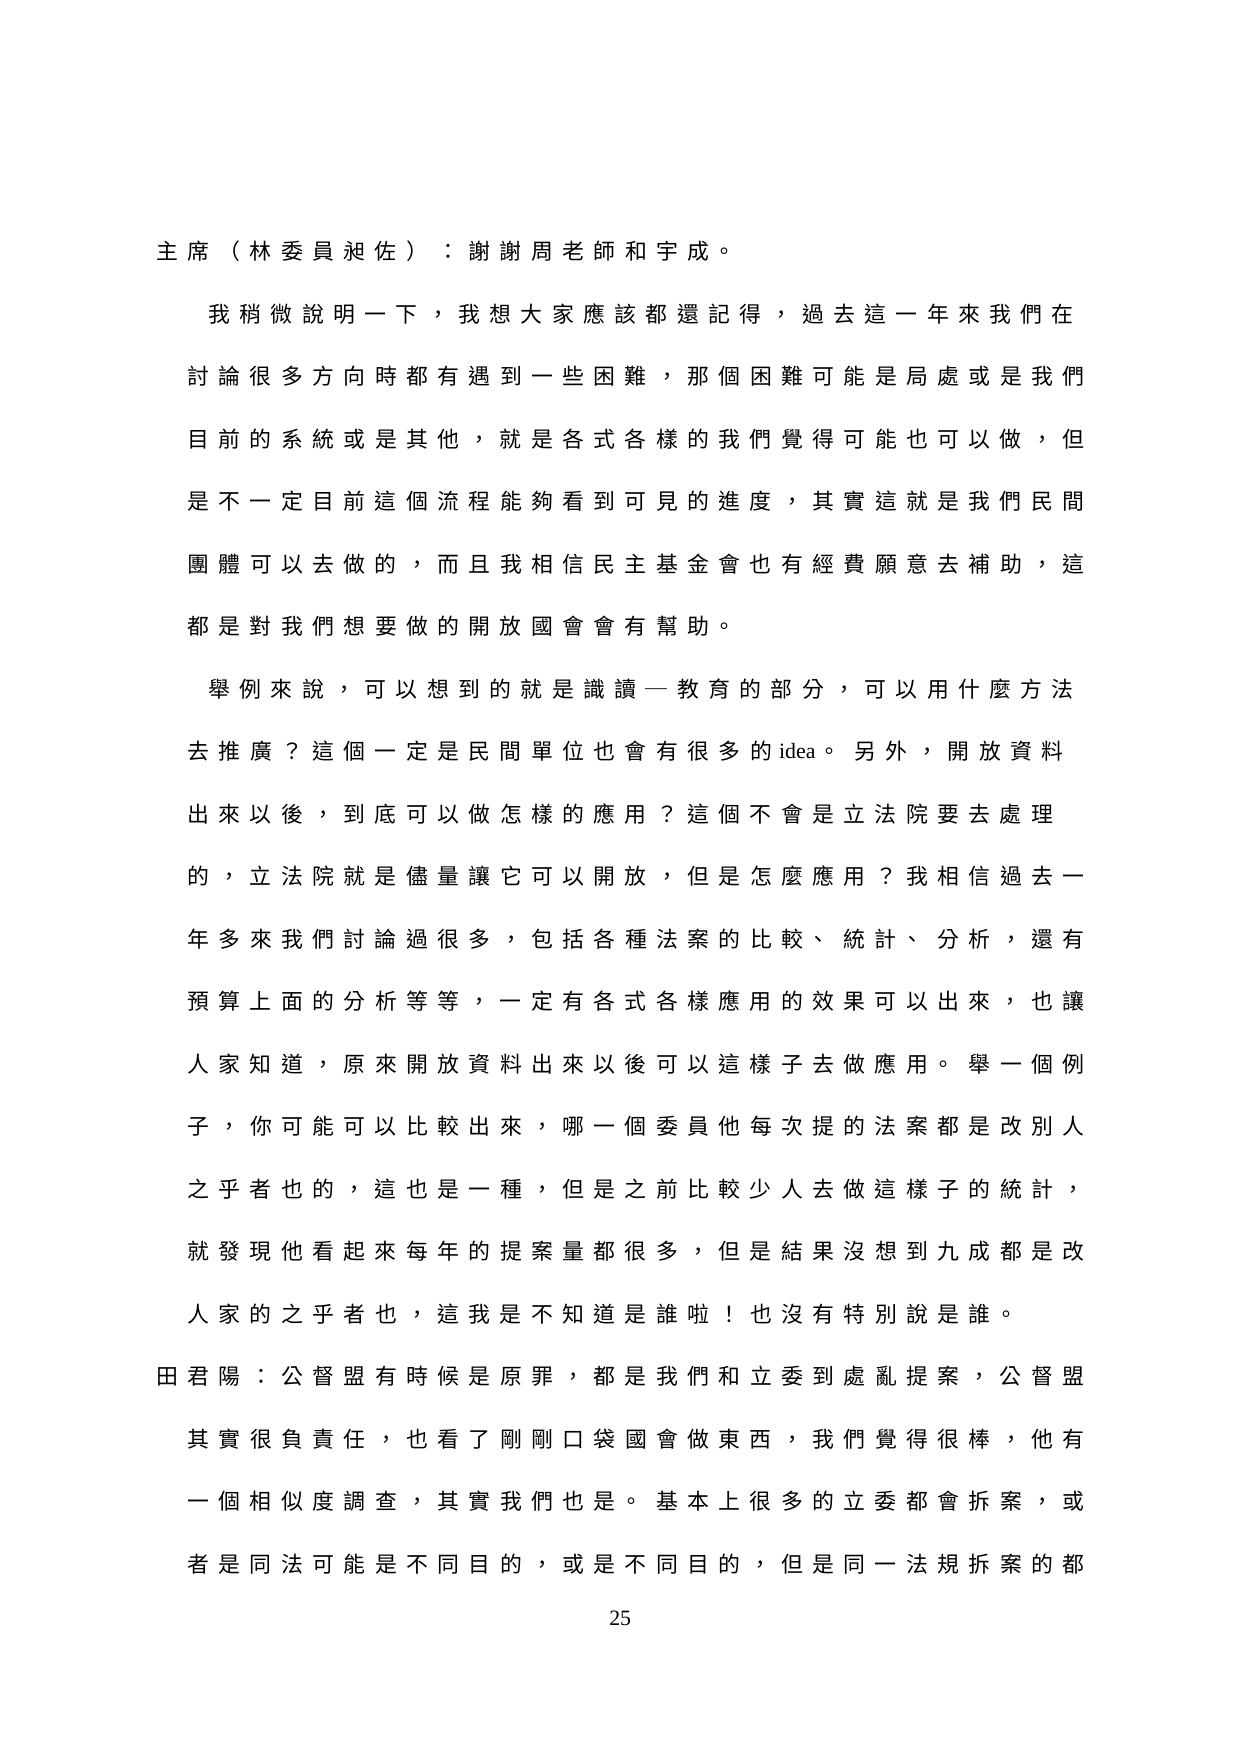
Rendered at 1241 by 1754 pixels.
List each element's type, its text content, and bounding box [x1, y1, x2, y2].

text 田君陽：公督盟有時候是原罪，都是我們和立委到處亂提案，公督盟其實很負責任，也看了剛剛口袋國會做東西，我們覺得很棒，他有一個相似度調查，其實我們也是。基本上很多的立委都會拆案，或者是同法可能是不同目的，或是不同目的，但是同一法規拆案的都 [151, 1344, 1089, 1594]
text 主席（林委員昶佐）：謝謝周老師和宇成。 [151, 219, 1089, 281]
text 我稍微說明一下，我想大家應該都還記得，過去這一年來我們在討論很多方向時都有遇到一些困難，那個困難可能是局處或是我們目前的系統或是其他，就是各式各樣的我們覺得可能也可以做，但是不一定目前這個流程能夠看到可見的進度，其實這就是我們民間團體可以去做的，而且我相信民主基金會也有經費願意去補助，這都是對我們想要做的開放國會會有幫助。 [173, 281, 1089, 656]
text 舉例來說，可以想到的就是識讀─教育的部分，可以用什麼方法去推廣？這個一定是民間單位也會有很多的idea。另外，開放資料出來以後，到底可以做怎樣的應用？這個不會是立法院要去處理的，立法院就是儘量讓它可以開放，但是怎麼應用？我相信過去一年多來我們討論過很多，包括各種法案的比較、統計、分析，還有預算上面的分析等等，一定有各式各樣應用的效果可以出來，也讓人家知道，原來開放資料出來以後可以這樣子去做應用。舉一個例子，你可能可以比較出來，哪一個委員他每次提的法案都是改別人之乎者也的，這也是一種，但是之前比較少人去做這樣子的統計，就發現他看起來每年的提案量都很多，但是結果沒想到九成都是改人家的之乎者也，這我是不知道是誰啦！也沒有特別說是誰。 [173, 656, 1089, 1344]
